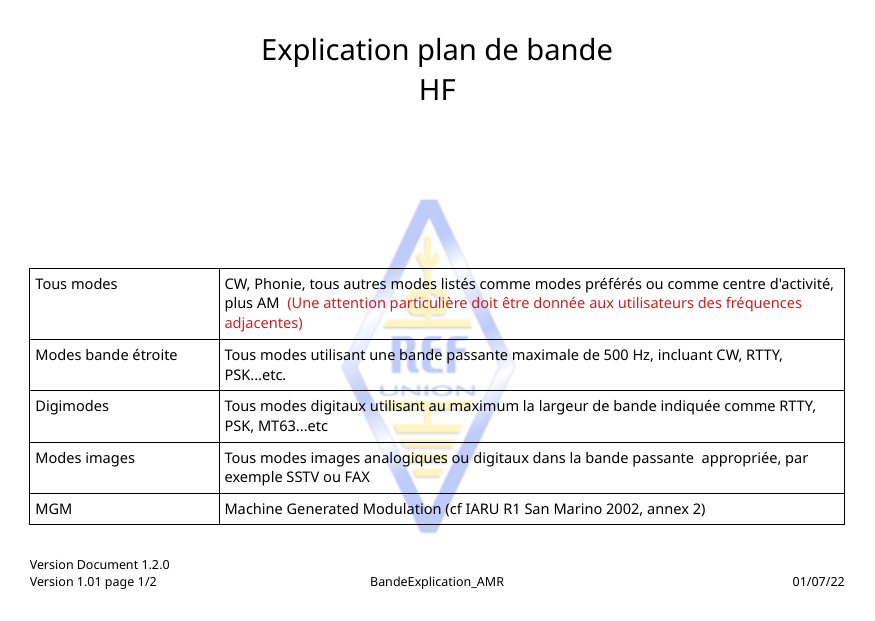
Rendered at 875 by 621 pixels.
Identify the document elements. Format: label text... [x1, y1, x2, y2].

picture [280, 391, 578, 442]
text HF [29, 69, 844, 109]
table_header Tous modes [30, 269, 219, 339]
table_header CW, Phonie, tous autres modes listés comme modes préférés ou comme centre d'activité, plus AM (Une attention particulière doit être donnée aux utilisateurs des fréquences adjacentes) [578, 269, 844, 339]
table_cell Digimodes [30, 391, 219, 442]
table_cell Tous modes images analogiques ou digitaux dans la bande passante appropriée, par exemple SSTV ou FAX [220, 443, 280, 493]
table_header CW, Phonie, tous autres modes listés comme modes préférés ou comme centre d'activité, plus AM (Une attention particulière doit être donnée aux utilisateurs des fréquences adjacentes) [220, 269, 280, 339]
text Explication plan de bande [29, 29, 844, 69]
picture [280, 269, 578, 339]
table_cell Tous modes images analogiques ou digitaux dans la bande passante appropriée, par exemple SSTV ou FAX [578, 443, 844, 493]
table_cell Modes bande étroite [30, 340, 219, 390]
table_cell Modes images [30, 443, 219, 493]
table_cell Tous modes digitaux utilisant au maximum la largeur de bande indiquée comme RTTY, PSK, MT63...etc [220, 391, 280, 442]
picture [280, 139, 578, 268]
picture [280, 494, 578, 524]
table_cell Tous modes utilisant une bande passante maximale de 500 Hz, incluant CW, RTTY, PSK...etc. [220, 340, 280, 390]
table_cell Tous modes digitaux utilisant au maximum la largeur de bande indiquée comme RTTY, PSK, MT63...etc [578, 391, 844, 442]
table_cell Tous modes utilisant une bande passante maximale de 500 Hz, incluant CW, RTTY, PSK...etc. [578, 340, 844, 390]
table_cell Machine Generated Modulation (cf IARU R1 San Marino 2002, annex 2) [220, 494, 280, 524]
picture [280, 443, 578, 493]
table_cell Machine Generated Modulation (cf IARU R1 San Marino 2002, annex 2) [578, 494, 844, 524]
picture [280, 525, 578, 562]
picture [280, 340, 578, 390]
table_cell MGM [30, 494, 219, 524]
